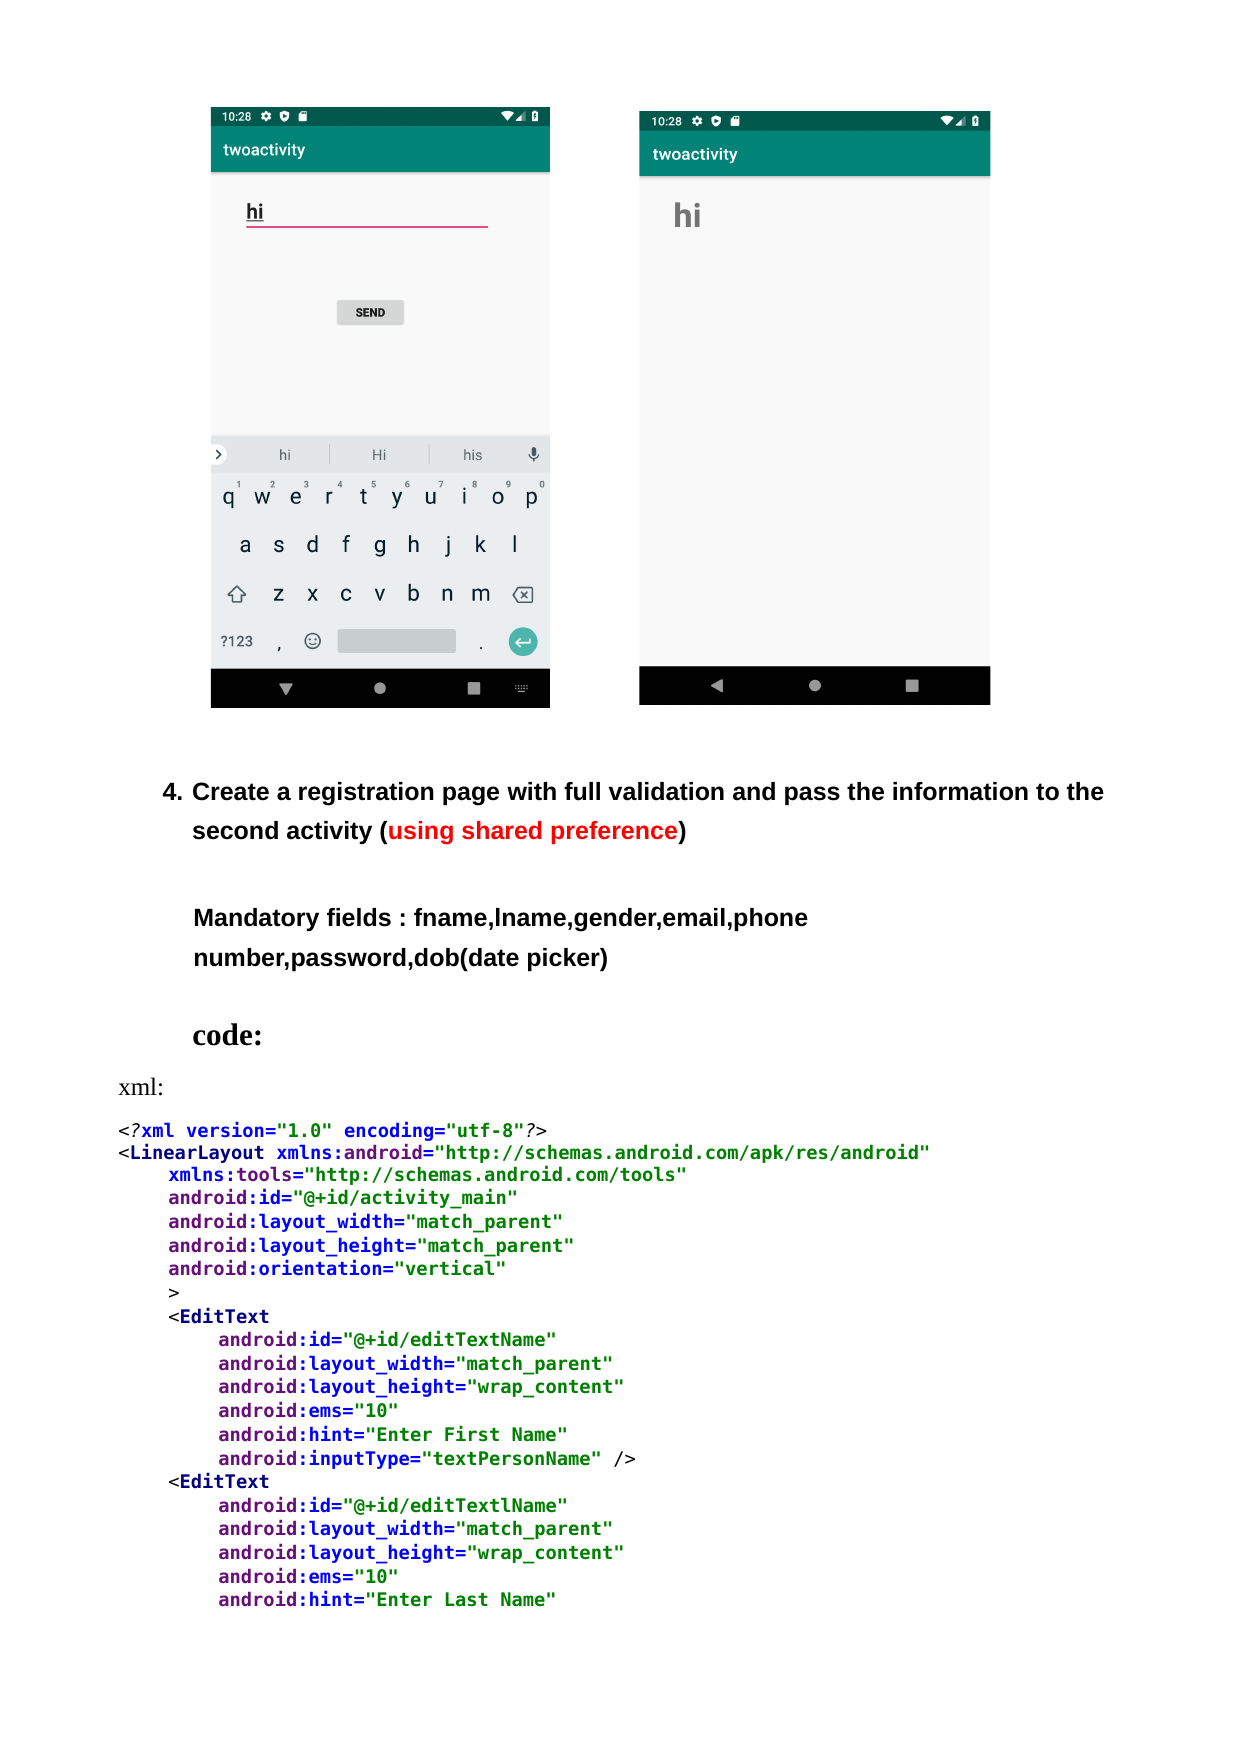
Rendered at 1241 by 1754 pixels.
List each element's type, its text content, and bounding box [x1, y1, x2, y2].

text android:layout_width="match_parent" [118, 1353, 1122, 1377]
text android:id="@+id/editTextName" [118, 1329, 1122, 1353]
text android:layout_height="match_parent" [118, 1235, 1122, 1258]
text <EditText [118, 1471, 1122, 1495]
text android:layout_height="wrap_content" [118, 1377, 1122, 1400]
text Mandatory fields : fname,lname,gender,email,phone number,password,dob(date picker) [193, 903, 1122, 972]
text android:orientation="vertical" [118, 1258, 1122, 1282]
text android:id="@+id/activity_main" [118, 1187, 1122, 1211]
text xml: [118, 1072, 1122, 1101]
picture [639, 111, 991, 705]
list Create a registration page with full validation and pass the information to the second activity (using shared preference) [162, 777, 1122, 845]
text android:layout_width="match_parent" [118, 1211, 1122, 1235]
text xmlns:tools="http://schemas.android.com/tools" [118, 1164, 1122, 1187]
text android:ems="10" [118, 1400, 1122, 1424]
text android:hint="Enter First Name" [118, 1424, 1122, 1447]
picture [210, 107, 550, 708]
text android:inputType="textPersonName" /> [118, 1447, 1122, 1471]
text android:layout_height="wrap_content" [118, 1542, 1122, 1566]
text <LinearLayout xmlns:android="http://schemas.android.com/apk/res/android" [118, 1142, 1122, 1164]
text code: [118, 982, 1122, 1052]
text > [118, 1282, 1122, 1306]
text <EditText [118, 1306, 1122, 1329]
text <?xml version="1.0" encoding="utf-8"?> [118, 1120, 1122, 1142]
text android:layout_width="match_parent" [118, 1518, 1122, 1542]
text android:ems="10" [118, 1566, 1122, 1589]
text android:id="@+id/editTextlName" [118, 1495, 1122, 1518]
text android:hint="Enter Last Name" [118, 1589, 1122, 1613]
